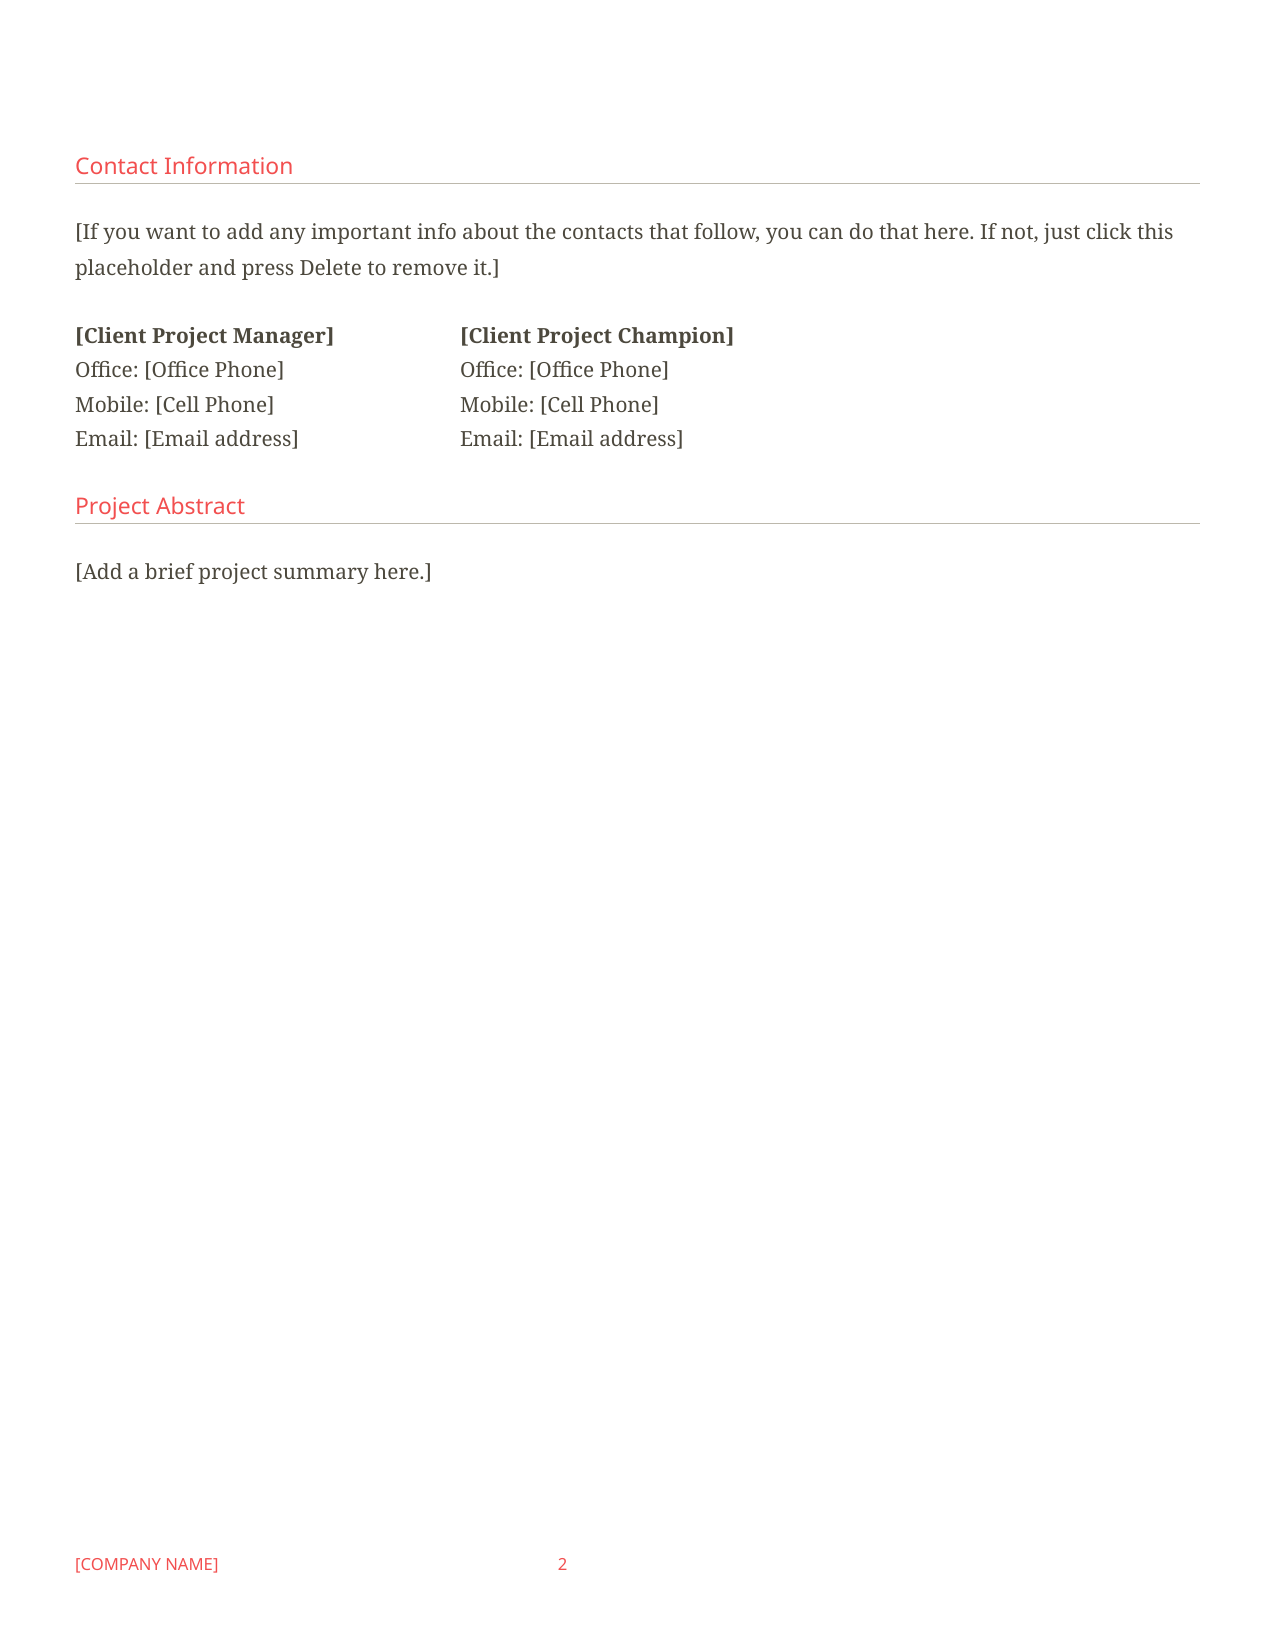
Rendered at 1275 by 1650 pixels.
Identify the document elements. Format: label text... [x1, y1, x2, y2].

text [If you want to add any important info about the contacts that follow, you can do that here. If not, just click this placeholder and press Delete to remove it.] [75, 217, 1200, 281]
subtitle Contact Information [75, 150, 1200, 183]
table_header [Client Project Manager] Office: [Office Phone] Mobile: [Cell Phone] Email: [Email address] [75, 322, 460, 452]
subtitle Project Abstract [75, 490, 1200, 523]
text [Add a brief project summary here.] [75, 557, 1200, 585]
table_header [Client Project Champion] Office: [Office Phone] Mobile: [Cell Phone] Email: [Email address] [460, 322, 1200, 452]
